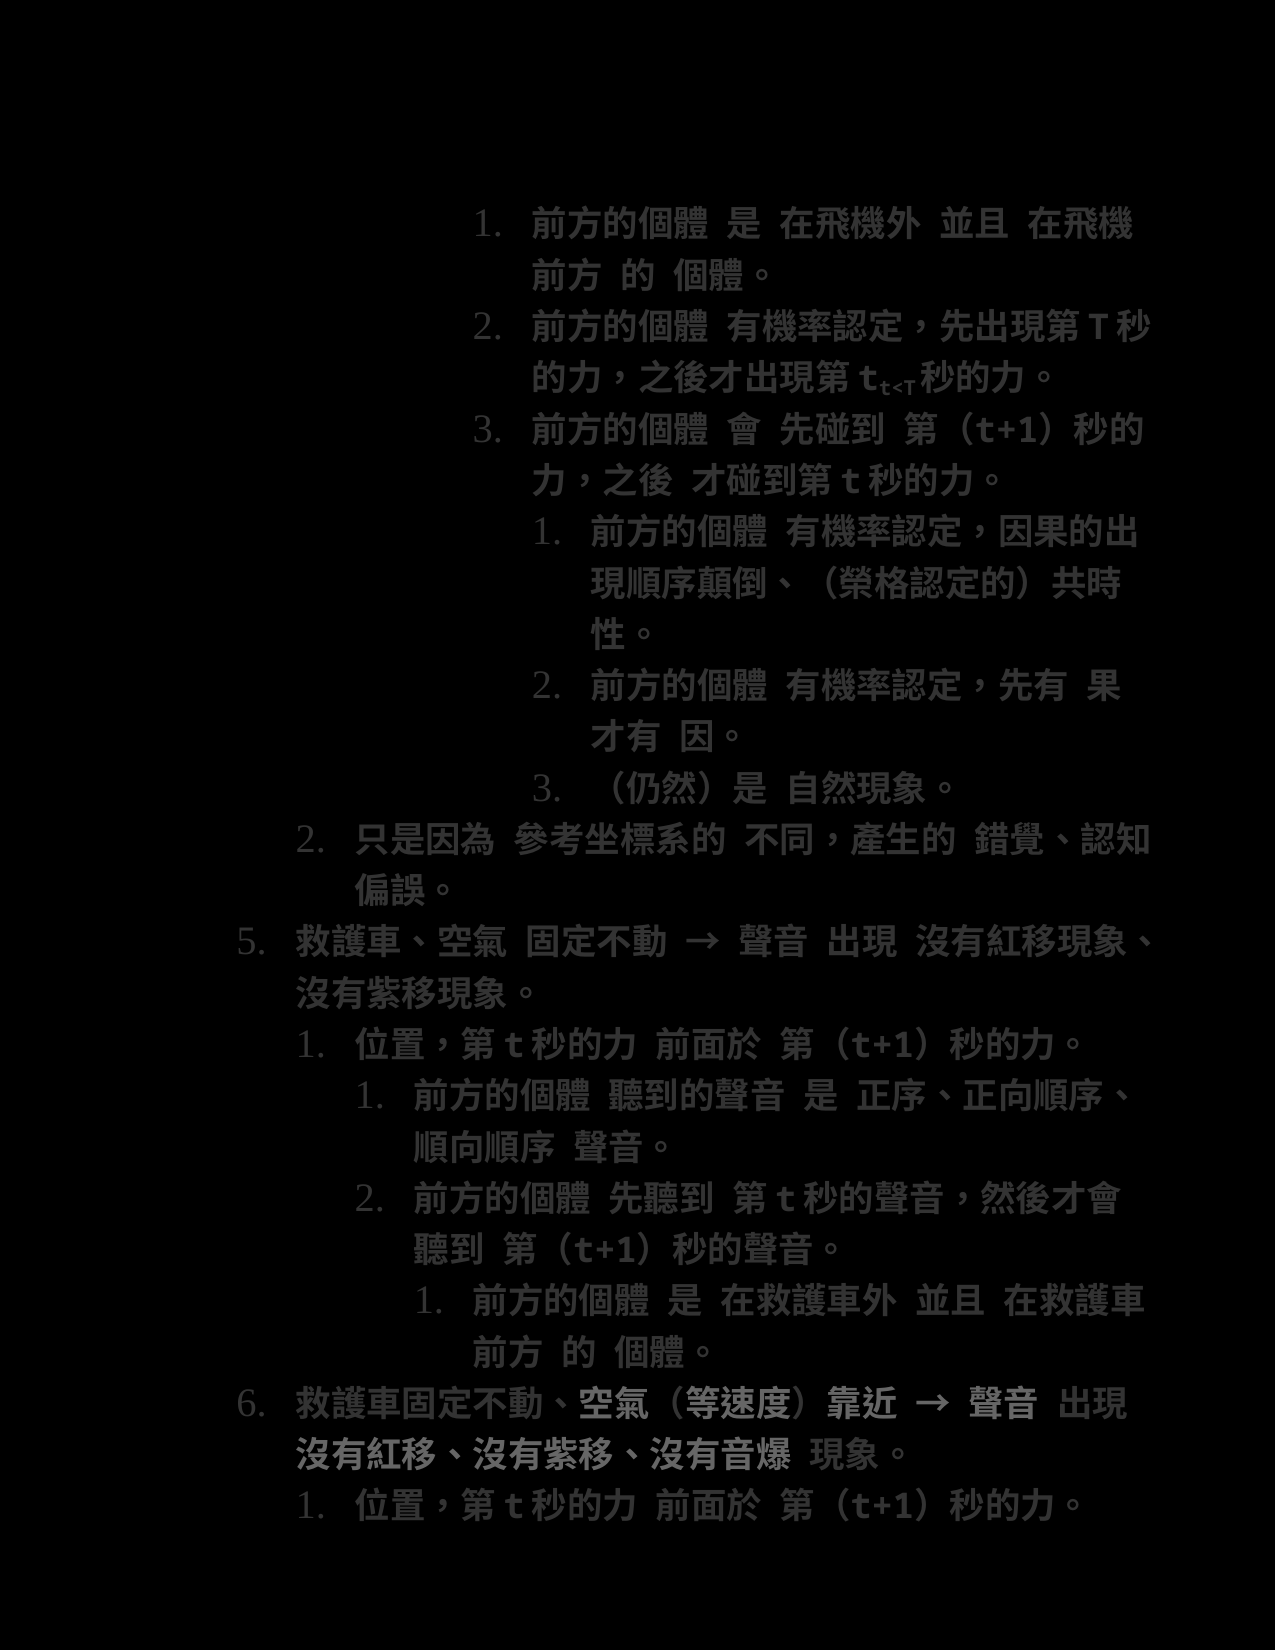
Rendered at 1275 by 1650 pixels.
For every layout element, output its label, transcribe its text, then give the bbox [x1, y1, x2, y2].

list 位置，第t秒的力 前面於 第（t+1）秒的力。 [295, 1016, 1157, 1068]
list 前方的個體 是 在飛機外 並且 在飛機前方 的 個體。 [472, 196, 1157, 298]
list 前方的個體 有機率認定，先出現第T秒的力，之後才出現第tt<T秒的力。 [472, 298, 1157, 401]
list 前方的個體 有機率認定，因果的出現順序顛倒、（榮格認定的）共時性。 [532, 504, 1157, 657]
list 前方的個體 有機率認定，先有 果 才有 因。 [532, 657, 1157, 760]
list 位置，第t秒的力 前面於 第（t+1）秒的力。 [295, 1478, 1157, 1529]
list 前方的個體 先聽到 第t秒的聲音，然後才會聽到 第（t+1）秒的聲音。 [354, 1170, 1157, 1273]
list （仍然）是 自然現象。 [532, 760, 1157, 811]
list 前方的個體 會 先碰到 第（t+1）秒的力，之後 才碰到第t秒的力。 [472, 401, 1157, 504]
list 救護車固定不動、空氣（等速度）靠近 → 聲音 出現 沒有紅移、沒有紫移、沒有音爆 現象。 [236, 1375, 1157, 1478]
list 前方的個體 是 在救護車外 並且 在救護車前方 的 個體。 [413, 1273, 1157, 1375]
list 救護車、空氣 固定不動 → 聲音 出現 沒有紅移現象、沒有紫移現象。 [236, 914, 1157, 1016]
list 前方的個體 聽到的聲音 是 正序、正向順序、順向順序 聲音。 [354, 1068, 1157, 1170]
list 只是因為 參考坐標系的 不同，產生的 錯覺、認知偏誤。 [295, 811, 1157, 914]
